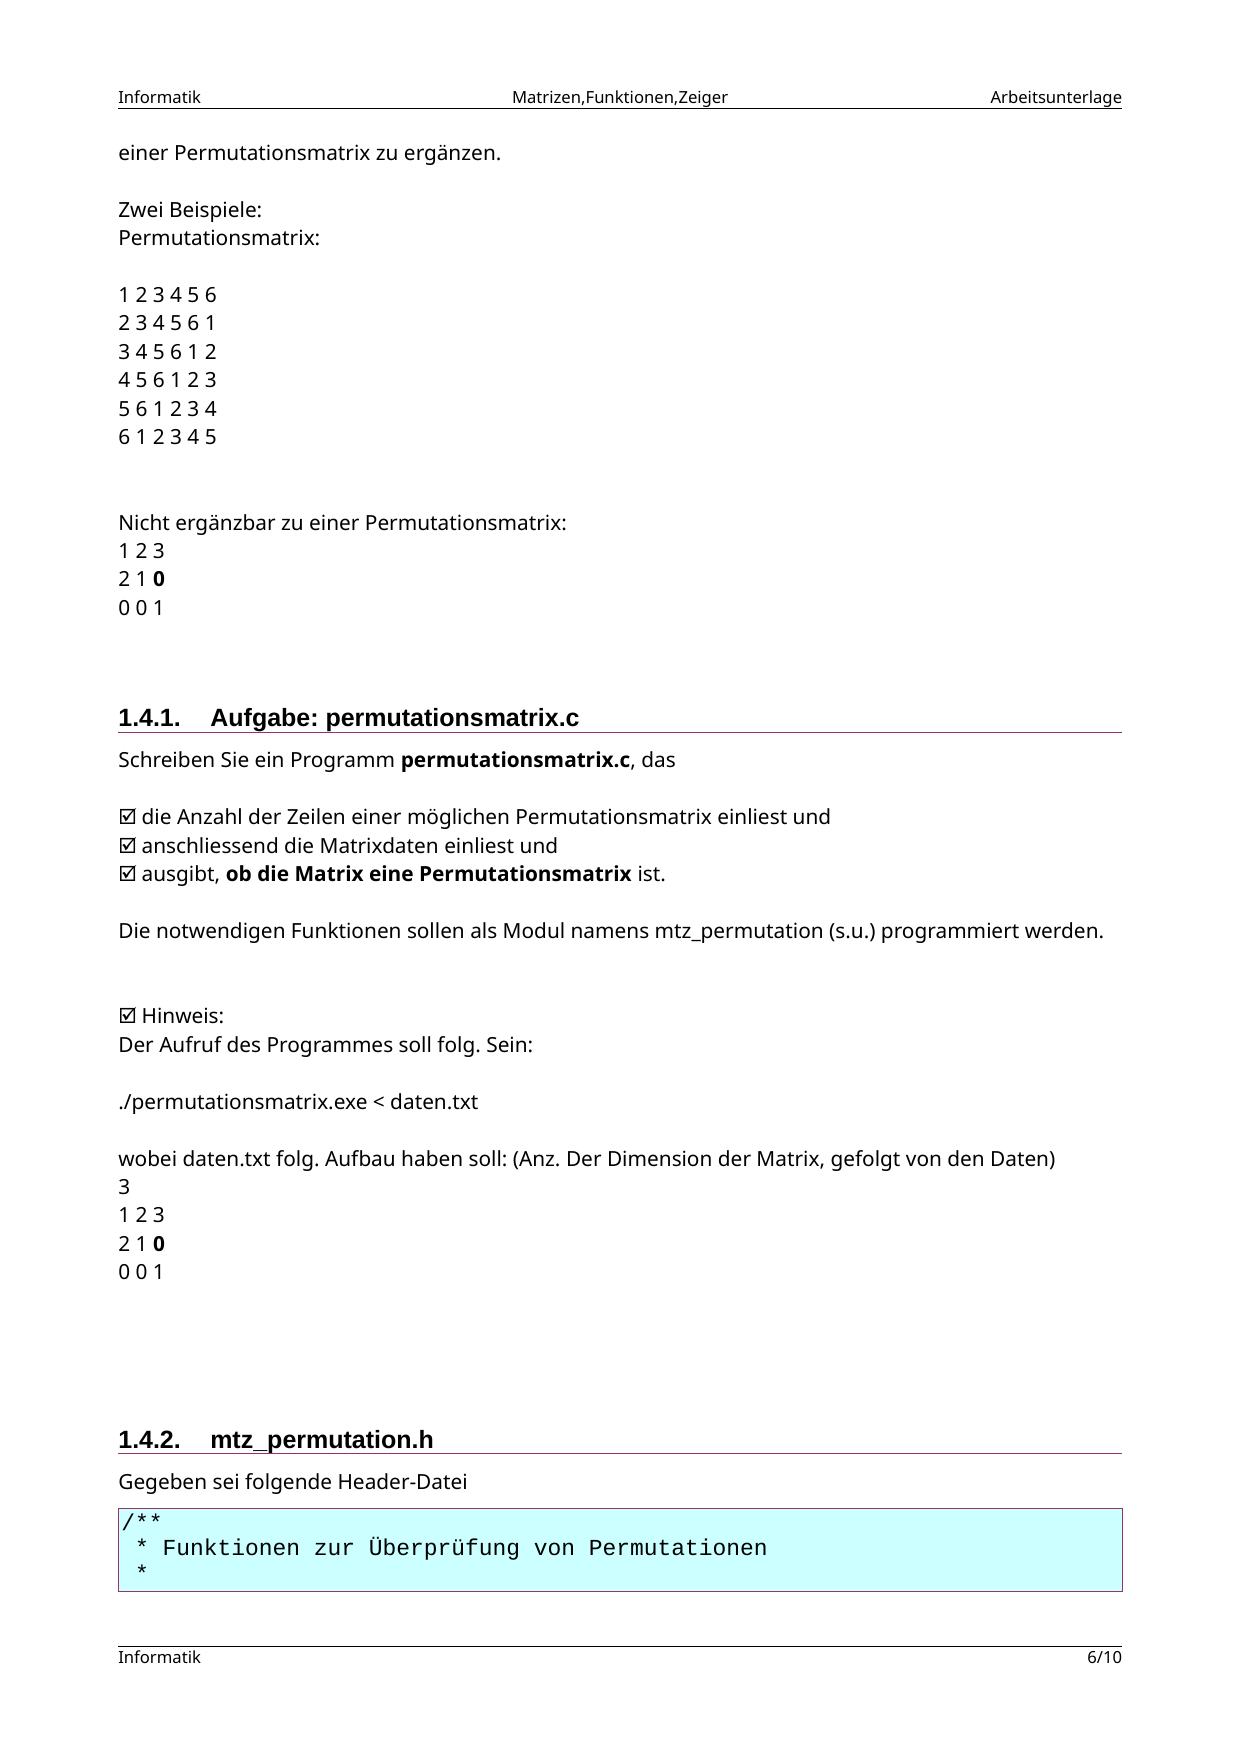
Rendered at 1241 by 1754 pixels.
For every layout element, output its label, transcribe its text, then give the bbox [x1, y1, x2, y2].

text Zwei Beispiele: [118, 195, 1122, 223]
text Die notwendigen Funktionen sollen als Modul namens mtz_permutation (s.u.) programmiert werden. [118, 916, 1122, 944]
text * Funktionen zur Überprüfung von Permutationen * [119, 1534, 1122, 1591]
text Der Aufruf des Programmes soll folg. Sein: [118, 1030, 1122, 1087]
text Schreiben Sie ein Programm permutationsmatrix.c, das [118, 746, 1122, 802]
subtitle mtz_permutation.h [118, 1424, 1122, 1453]
text 0 0 1 [118, 593, 1122, 621]
text Gegeben sei folgende Header-Datei [118, 1467, 1122, 1495]
text 1 2 3 [118, 536, 1122, 564]
text 1 2 3 [118, 1201, 1122, 1229]
text 6 1 2 3 4 5 [118, 422, 1122, 451]
text 3 4 5 6 1 2 [118, 337, 1122, 365]
list Hinweis: [118, 1001, 1122, 1030]
text ./permutationsmatrix.exe < daten.txt [118, 1087, 1122, 1115]
text 3 [118, 1172, 1122, 1201]
text 2 1 0 [118, 564, 1122, 593]
text 5 6 1 2 3 4 [118, 394, 1122, 422]
list die Anzahl der Zeilen einer möglichen Permutationsmatrix einliest und [118, 802, 1122, 831]
list anschliessend die Matrixdaten einliest und [118, 831, 1122, 859]
text 4 5 6 1 2 3 [118, 365, 1122, 394]
text wobei daten.txt folg. Aufbau haben soll: (Anz. Der Dimension der Matrix, gefolgt von den Daten) [118, 1144, 1122, 1172]
text einer Permutationsmatrix zu ergänzen. [118, 138, 1122, 166]
text 2 3 4 5 6 1 [118, 308, 1122, 337]
subtitle Aufgabe: permutationsmatrix.c [118, 703, 1122, 732]
text 0 0 1 [118, 1257, 1122, 1286]
text 2 1 0 [118, 1229, 1122, 1257]
list ausgibt, ob die Matrix eine Permutationsmatrix ist. [118, 859, 1122, 916]
text 1 2 3 4 5 6 [118, 280, 1122, 308]
text Nicht ergänzbar zu einer Permutationsmatrix: [118, 508, 1122, 536]
text Permutationsmatrix: [118, 223, 1122, 252]
text /** [119, 1509, 1122, 1534]
